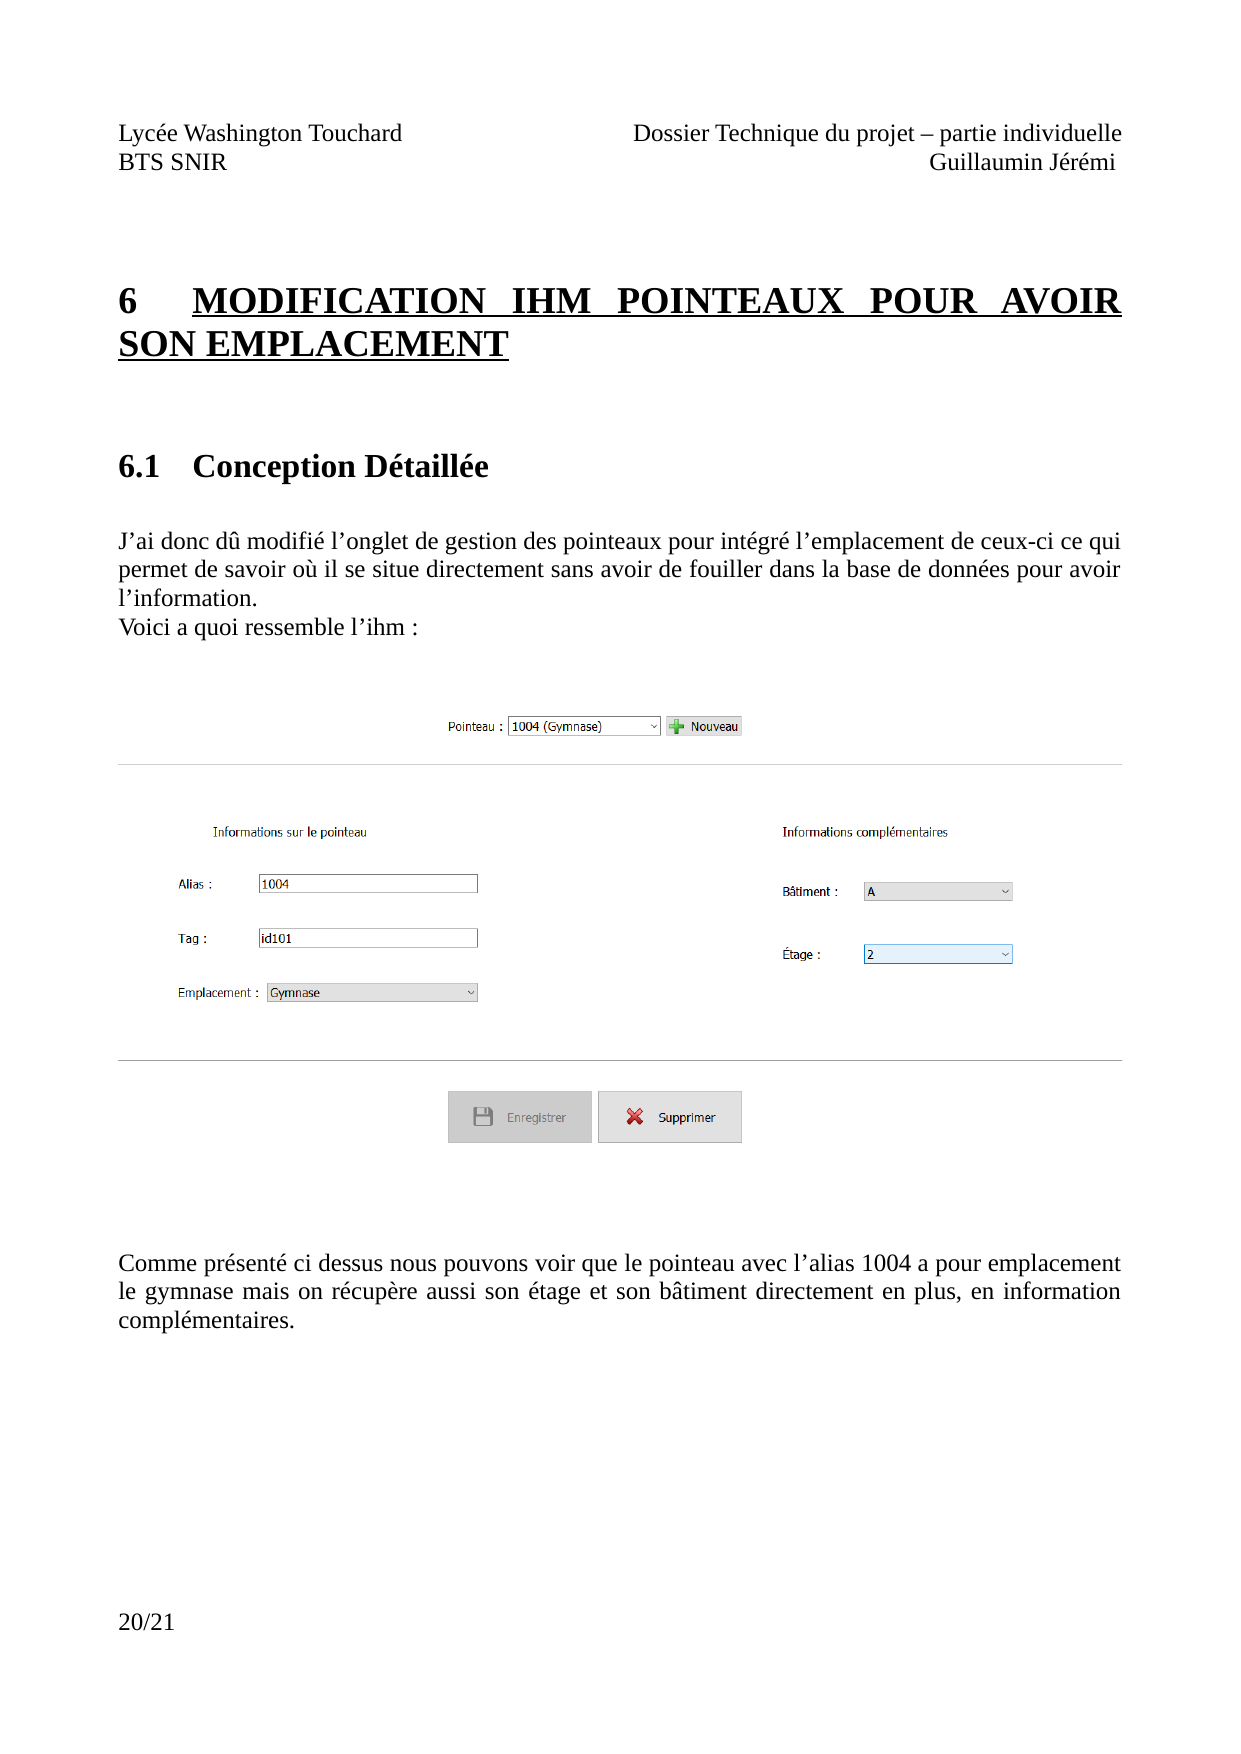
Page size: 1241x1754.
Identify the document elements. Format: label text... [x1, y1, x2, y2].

text Voici a quoi ressemble l’ihm : [118, 612, 1122, 641]
text J’ai donc dû modifié l’onglet de gestion des pointeaux pour intégré l’emplacement de ceux-ci ce qui permet de savoir où il se situe directement sans avoir de fouiller dans la base de données pour avoir l’information. [118, 526, 1122, 612]
text Comme présenté ci dessus nous pouvons voir que le pointeau avec l’alias 1004 a pour emplacement le gymnase mais on récupère aussi son étage et son bâtiment directement en plus, en information complémentaires. [118, 1248, 1122, 1334]
subtitle MODIFICATION IHM POINTEAUX POUR AVOIR SON EMPLACEMENT [118, 278, 1122, 365]
picture [118, 657, 1123, 1219]
subtitle Conception Détaillée [118, 446, 1122, 484]
